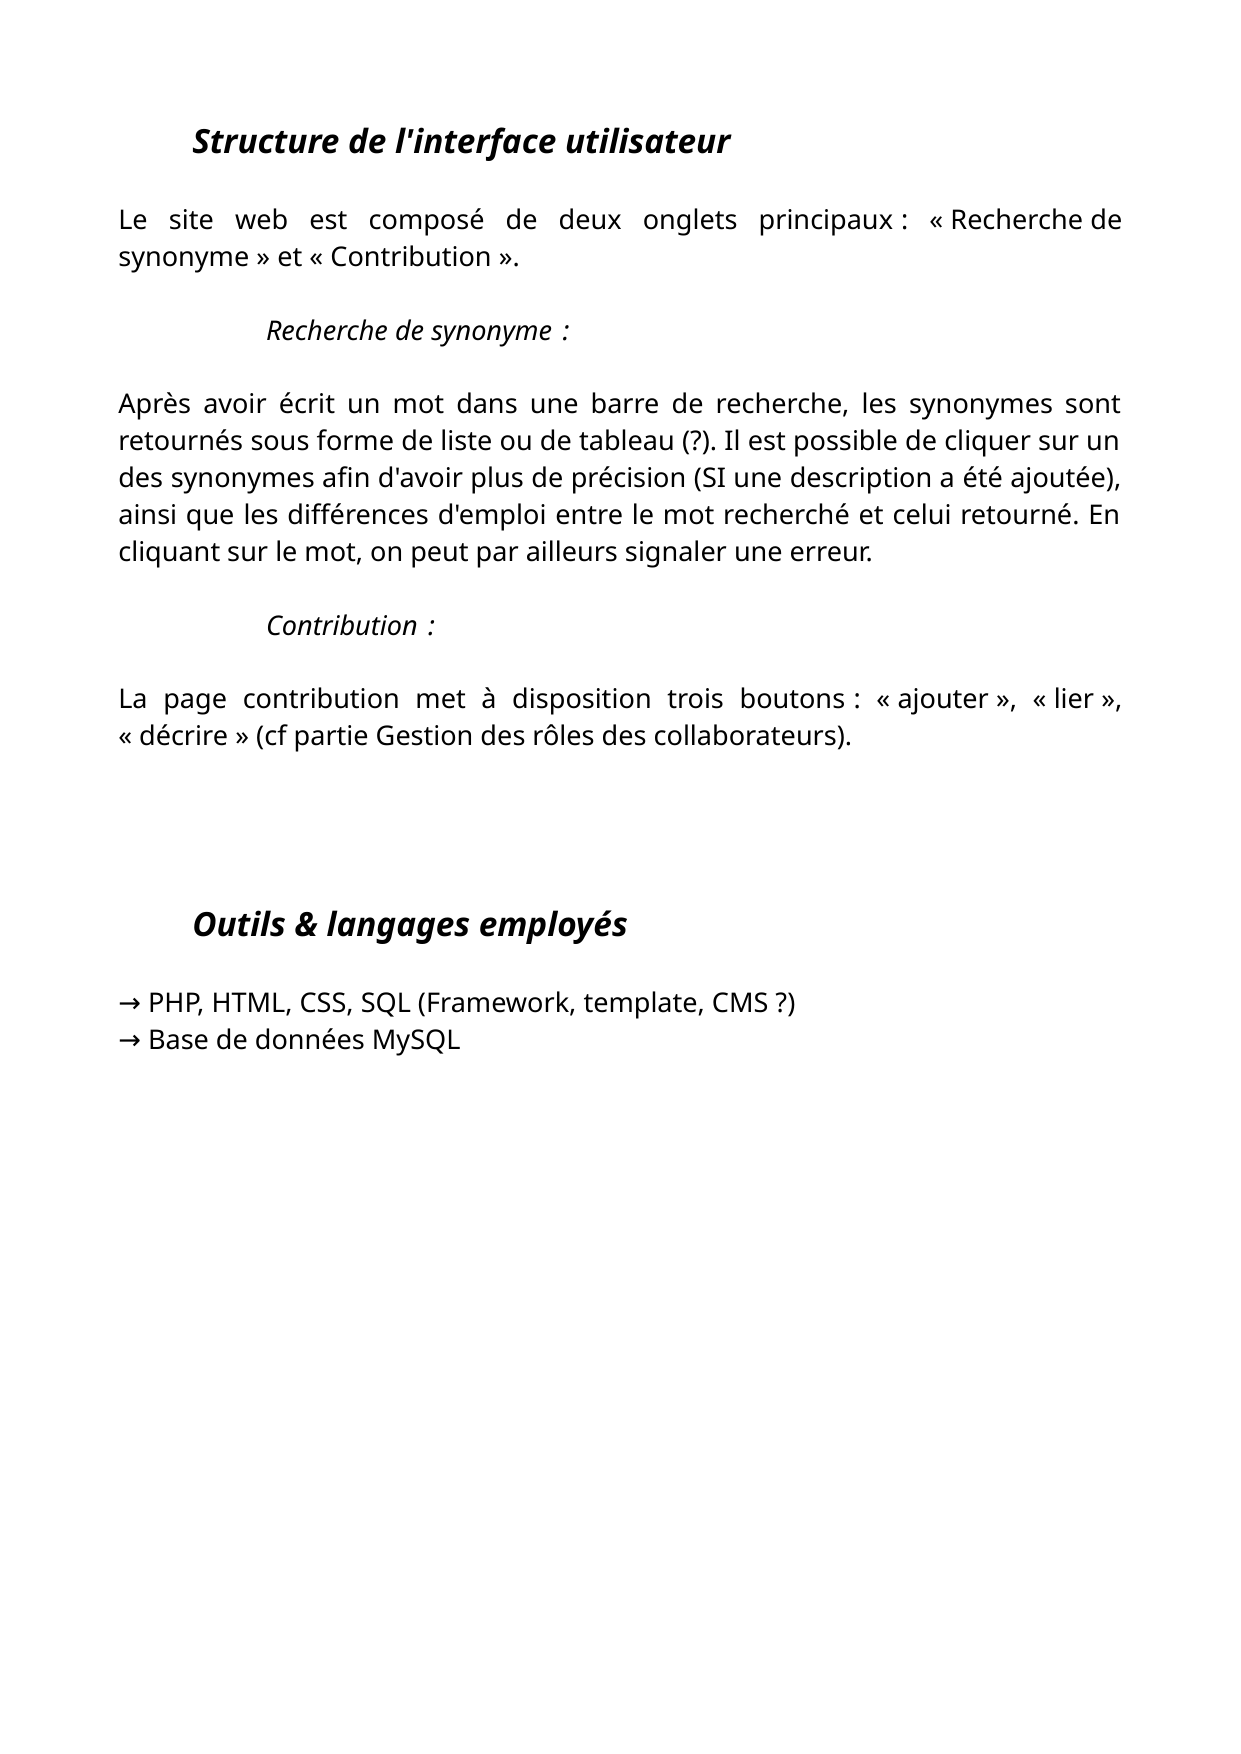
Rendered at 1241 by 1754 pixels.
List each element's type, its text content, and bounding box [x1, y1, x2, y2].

text Recherche de synonyme : [118, 311, 1122, 348]
text Le site web est composé de deux onglets principaux : « Recherche de synonyme » et « Contribution ». [118, 200, 1122, 274]
text Outils & langages employés [118, 901, 1122, 946]
text → PHP, HTML, CSS, SQL (Framework, template, CMS ?) [118, 983, 1122, 1020]
text La page contribution met à disposition trois boutons : « ajouter », « lier », « décrire » (cf partie Gestion des rôles des collaborateurs). [118, 680, 1122, 753]
text Contribution : [118, 606, 1122, 643]
text Structure de l'interface utilisateur [118, 118, 1122, 163]
text Après avoir écrit un mot dans une barre de recherche, les synonymes sont retournés sous forme de liste ou de tableau (?). Il est possible de cliquer sur un des synonymes afin d'avoir plus de précision (SI une description a été ajoutée), ainsi que les différences d'emploi entre le mot recherché et celui retourné. En cliquant sur le mot, on peut par ailleurs signaler une erreur. [118, 385, 1122, 569]
text → Base de données MySQL [118, 1020, 1122, 1057]
